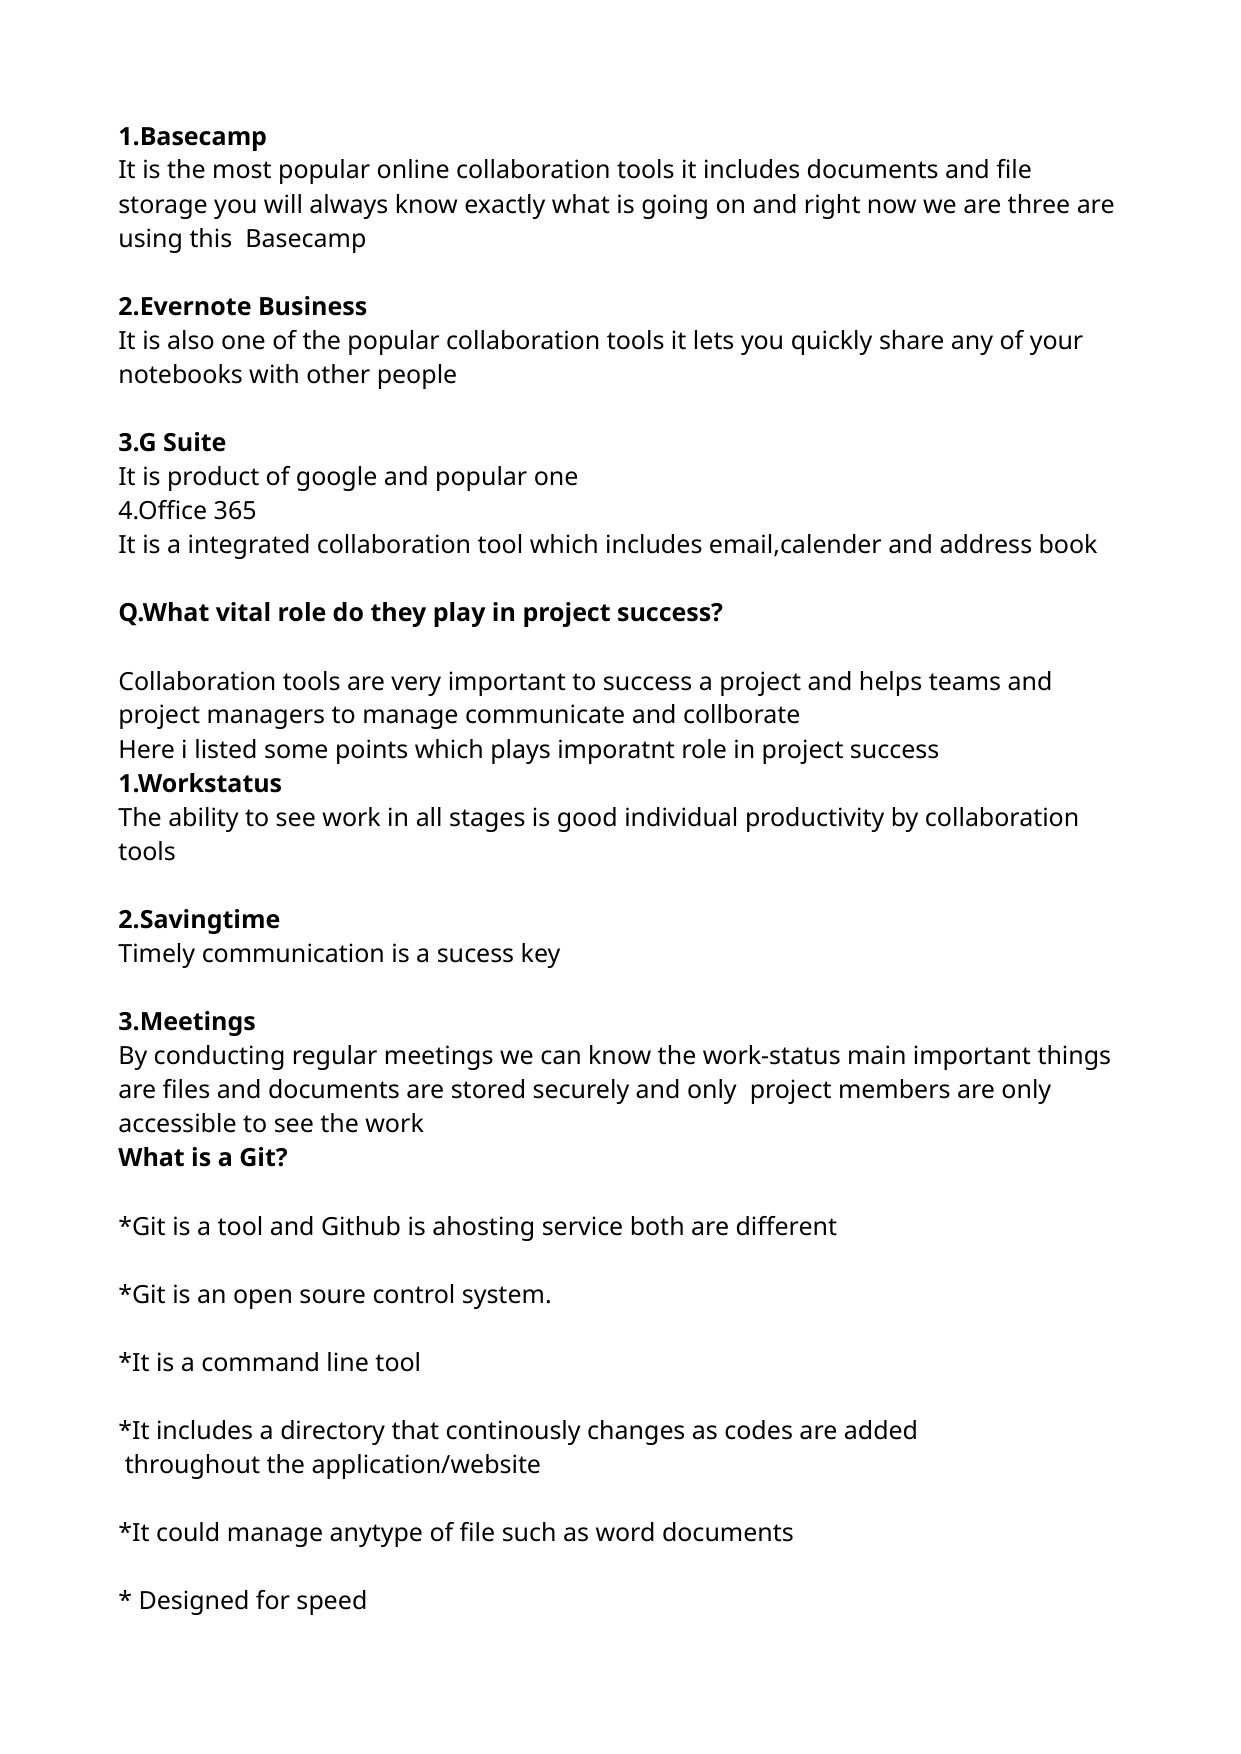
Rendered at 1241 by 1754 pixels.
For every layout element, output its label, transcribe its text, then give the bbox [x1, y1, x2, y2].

text *Git is an open soure control system. [118, 1276, 1122, 1310]
text *It includes a directory that continously changes as codes are added [118, 1412, 1122, 1447]
text Collaboration tools are very important to success a project and helps teams and project managers to manage communicate and collborate [118, 663, 1122, 731]
text 2.Evernote Business [118, 288, 1122, 322]
text It is product of google and popular one [118, 459, 1122, 493]
text 3.Meetings [118, 1004, 1122, 1038]
text Here i listed some points which plays imporatnt role in project success [118, 731, 1122, 765]
text * Designed for speed [118, 1583, 1122, 1617]
text 3.G Suite [118, 425, 1122, 459]
text By conducting regular meetings we can know the work-status main important things are files and documents are stored securely and only project members are only accessible to see the work [118, 1038, 1122, 1140]
text 2.Savingtime [118, 902, 1122, 936]
text Q.What vital role do they play in project success? [118, 595, 1122, 629]
text The ability to see work in all stages is good individual productivity by collaboration tools [118, 799, 1122, 867]
text It is a integrated collaboration tool which includes email,calender and address book [118, 527, 1122, 561]
text 1.Workstatus [118, 765, 1122, 799]
text What is a Git? [118, 1140, 1122, 1174]
text throughout the application/website [118, 1447, 1122, 1481]
text 4.Office 365 [118, 493, 1122, 527]
text *Git is a tool and Github is ahosting service both are different [118, 1208, 1122, 1242]
text It is also one of the popular collaboration tools it lets you quickly share any of your notebooks with other people [118, 322, 1122, 391]
text It is the most popular online collaboration tools it includes documents and file storage you will always know exactly what is going on and right now we are three are using this Basecamp [118, 152, 1122, 254]
text *It could manage anytype of file such as word documents [118, 1515, 1122, 1549]
text Timely communication is a sucess key [118, 936, 1122, 970]
text 1.Basecamp [118, 118, 1122, 152]
text *It is a command line tool [118, 1344, 1122, 1378]
